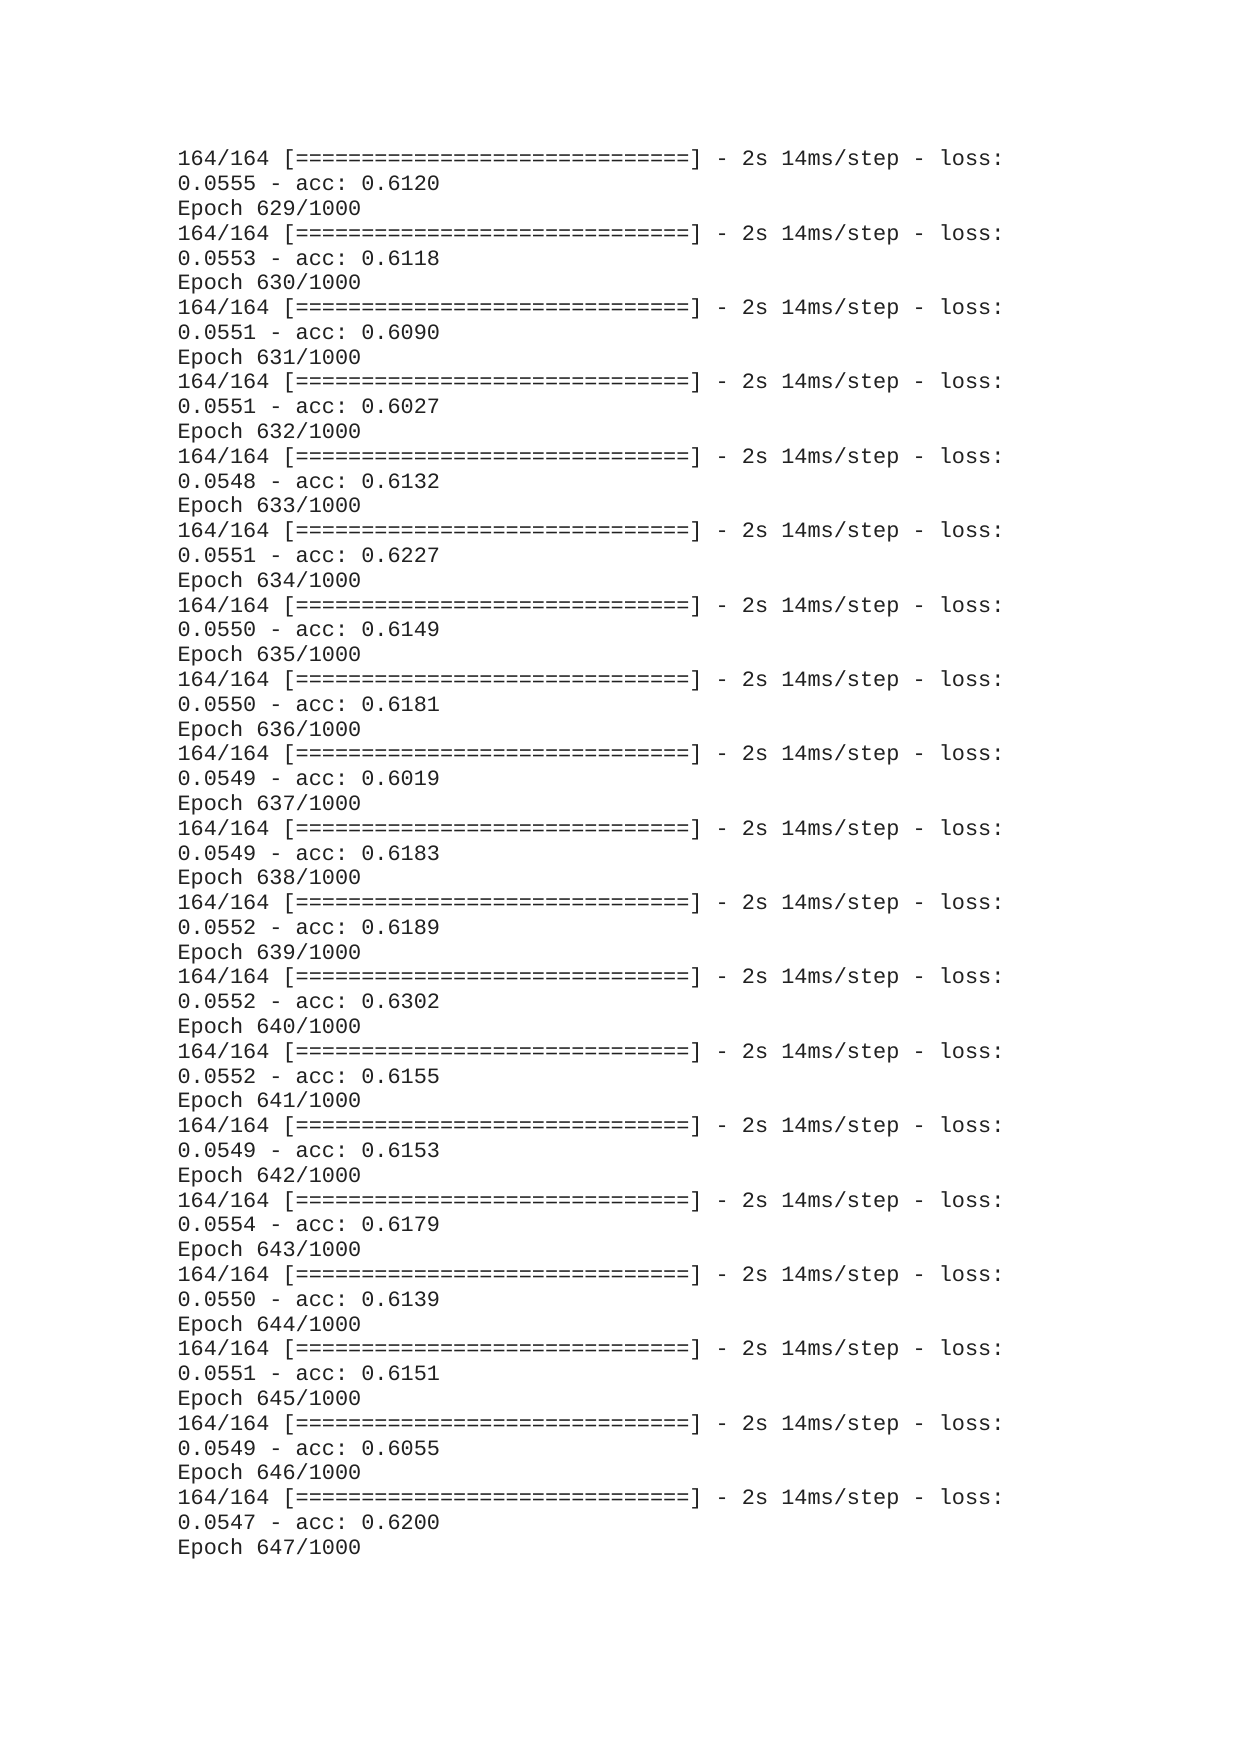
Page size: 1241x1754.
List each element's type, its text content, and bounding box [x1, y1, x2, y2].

text 164/164 [==============================] - 2s 14ms/step - loss: 0.0551 - acc: 0.6090 [177, 296, 1063, 346]
text Epoch 646/1000 [177, 1462, 1063, 1486]
text 164/164 [==============================] - 2s 14ms/step - loss: 0.0552 - acc: 0.6302 [177, 966, 1063, 1015]
text 164/164 [==============================] - 2s 14ms/step - loss: 0.0550 - acc: 0.6139 [177, 1263, 1063, 1313]
text Epoch 637/1000 [177, 792, 1063, 817]
text 164/164 [==============================] - 2s 14ms/step - loss: 0.0549 - acc: 0.6153 [177, 1114, 1063, 1164]
text 164/164 [==============================] - 2s 14ms/step - loss: 0.0549 - acc: 0.6055 [177, 1412, 1063, 1462]
text Epoch 632/1000 [177, 420, 1063, 445]
text 164/164 [==============================] - 2s 14ms/step - loss: 0.0552 - acc: 0.6189 [177, 891, 1063, 941]
text 164/164 [==============================] - 2s 14ms/step - loss: 0.0549 - acc: 0.6183 [177, 817, 1063, 867]
text 164/164 [==============================] - 2s 14ms/step - loss: 0.0552 - acc: 0.6155 [177, 1040, 1063, 1090]
text Epoch 640/1000 [177, 1015, 1063, 1040]
text 164/164 [==============================] - 2s 14ms/step - loss: 0.0548 - acc: 0.6132 [177, 445, 1063, 495]
text Epoch 641/1000 [177, 1090, 1063, 1114]
text Epoch 644/1000 [177, 1313, 1063, 1338]
text Epoch 639/1000 [177, 941, 1063, 966]
text Epoch 629/1000 [177, 197, 1063, 222]
text 164/164 [==============================] - 2s 14ms/step - loss: 0.0551 - acc: 0.6151 [177, 1338, 1063, 1387]
text Epoch 636/1000 [177, 718, 1063, 743]
text 164/164 [==============================] - 2s 14ms/step - loss: 0.0554 - acc: 0.6179 [177, 1189, 1063, 1238]
text Epoch 642/1000 [177, 1164, 1063, 1189]
text 164/164 [==============================] - 2s 14ms/step - loss: 0.0555 - acc: 0.6120 [177, 148, 1063, 197]
text Epoch 634/1000 [177, 569, 1063, 594]
text 164/164 [==============================] - 2s 14ms/step - loss: 0.0549 - acc: 0.6019 [177, 743, 1063, 792]
text Epoch 638/1000 [177, 867, 1063, 891]
text 164/164 [==============================] - 2s 14ms/step - loss: 0.0551 - acc: 0.6027 [177, 371, 1063, 420]
text Epoch 630/1000 [177, 272, 1063, 296]
text Epoch 631/1000 [177, 346, 1063, 371]
text 164/164 [==============================] - 2s 14ms/step - loss: 0.0550 - acc: 0.6149 [177, 594, 1063, 643]
text 164/164 [==============================] - 2s 14ms/step - loss: 0.0550 - acc: 0.6181 [177, 668, 1063, 718]
text Epoch 643/1000 [177, 1238, 1063, 1263]
text 164/164 [==============================] - 2s 14ms/step - loss: 0.0551 - acc: 0.6227 [177, 519, 1063, 569]
text Epoch 633/1000 [177, 495, 1063, 519]
text 164/164 [==============================] - 2s 14ms/step - loss: 0.0553 - acc: 0.6118 [177, 222, 1063, 272]
text 164/164 [==============================] - 2s 14ms/step - loss: 0.0547 - acc: 0.6200 [177, 1486, 1063, 1536]
text Epoch 645/1000 [177, 1387, 1063, 1412]
text Epoch 647/1000 [177, 1536, 1063, 1561]
text Epoch 635/1000 [177, 643, 1063, 668]
